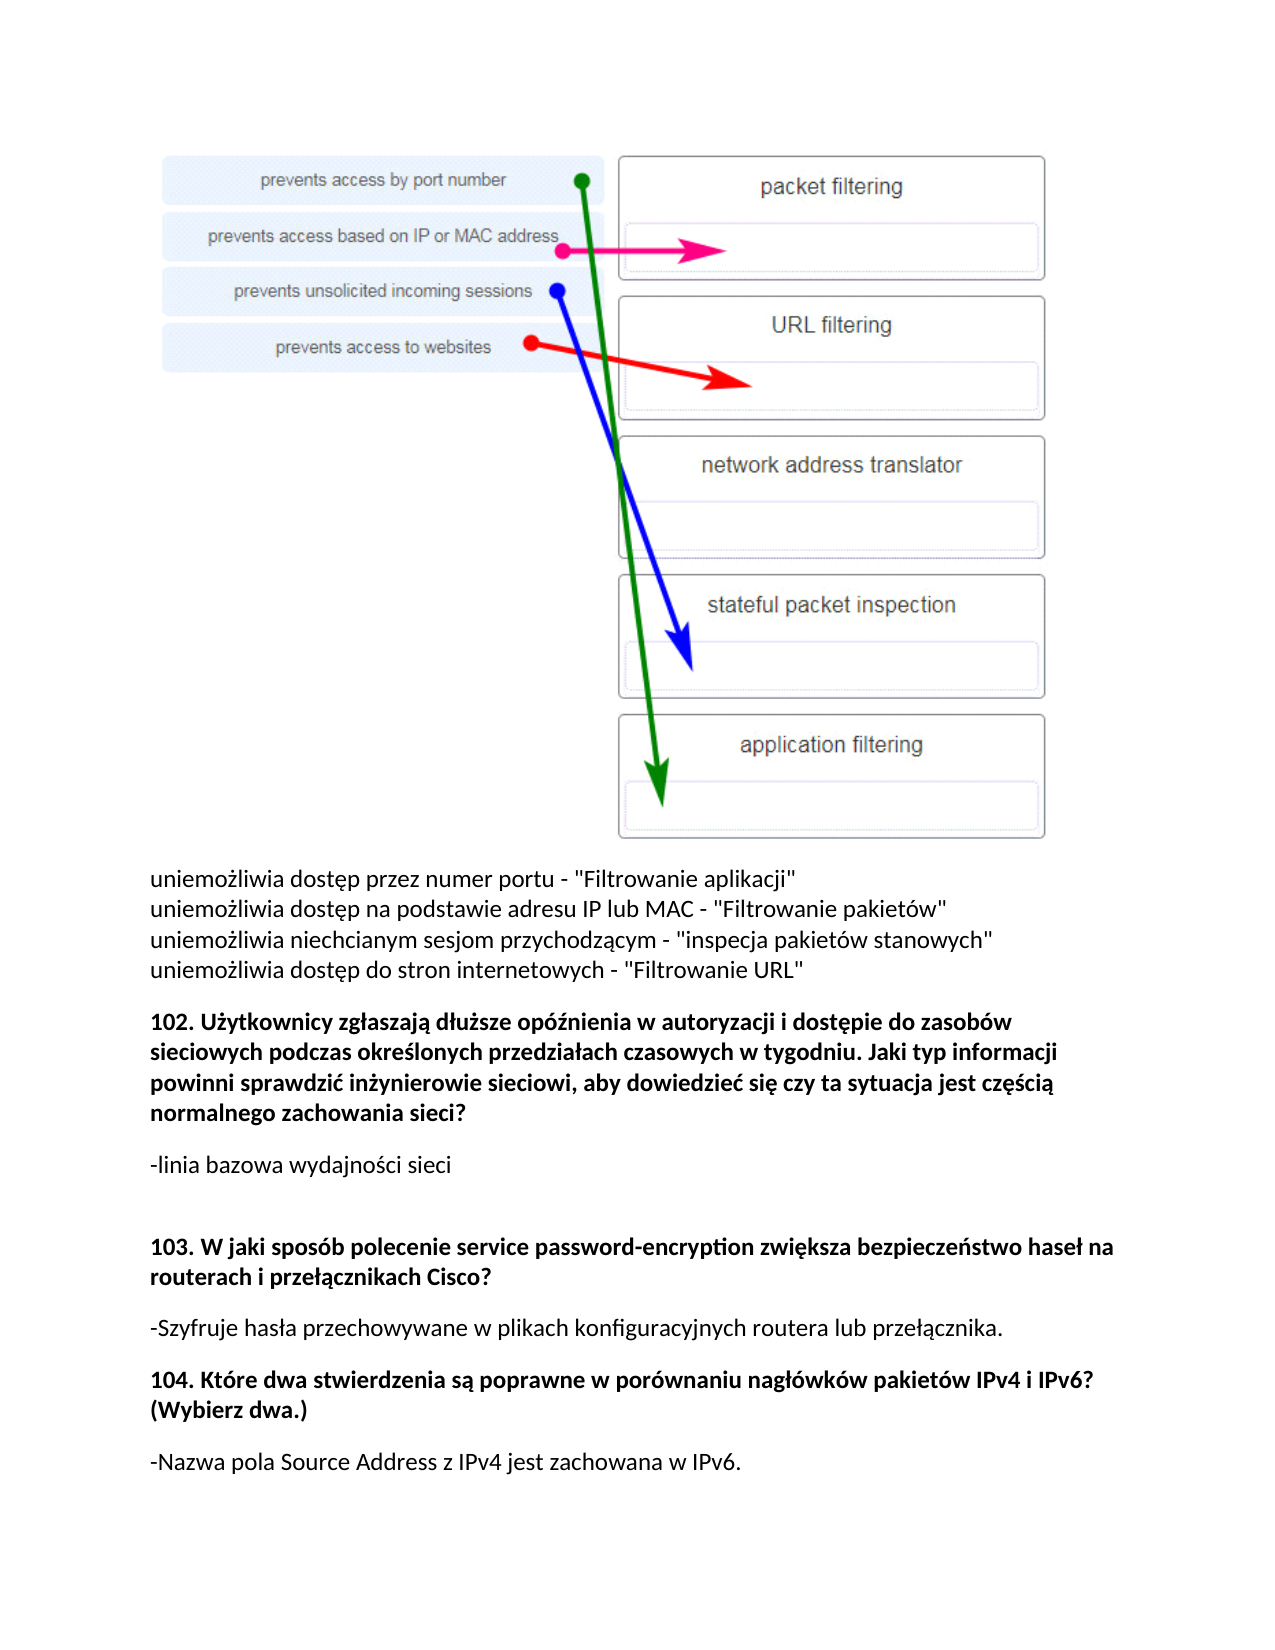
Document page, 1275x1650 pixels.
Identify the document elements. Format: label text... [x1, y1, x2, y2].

text -Szyfruje hasła przechowywane w plikach konfiguracyjnych routera lub przełącznika. [150, 1313, 1125, 1343]
text 102. Użytkownicy zgłaszają dłuższe opóźnienia w autoryzacji i dostępie do zasobów sieciowych podczas określonych przedziałach czasowych w tygodniu. Jaki typ informacji powinni sprawdzić inżynierowie sieciowi, aby dowiedzieć się czy ta sytuacja jest częścią normalnego zachowania sieci? [150, 1006, 1125, 1128]
text 103. W jaki sposób polecenie service password-encryption zwiększa bezpieczeństwo haseł na routerach i przełącznikach Cisco? [150, 1231, 1125, 1292]
text 104. Które dwa stwierdzenia są poprawne w porównaniu nagłówków pakietów IPv4 i IPv6? (Wybierz dwa.) [150, 1364, 1125, 1425]
text -linia bazowa wydajności sieci [150, 1149, 1125, 1210]
text uniemożliwia dostęp przez numer portu - "Filtrowanie aplikacji" uniemożliwia dostęp na podstawie adresu IP lub MAC - "Filtrowanie pakietów" uniemożliwia niechcianym sesjom przychodzącym - "inspecja pakietów stanowych" uniemożliwia dostęp do stron internetowych - "Filtrowanie URL" [150, 863, 1125, 985]
text -Nazwa pola Source Address z IPv4 jest zachowana w IPv6. [150, 1446, 1125, 1476]
